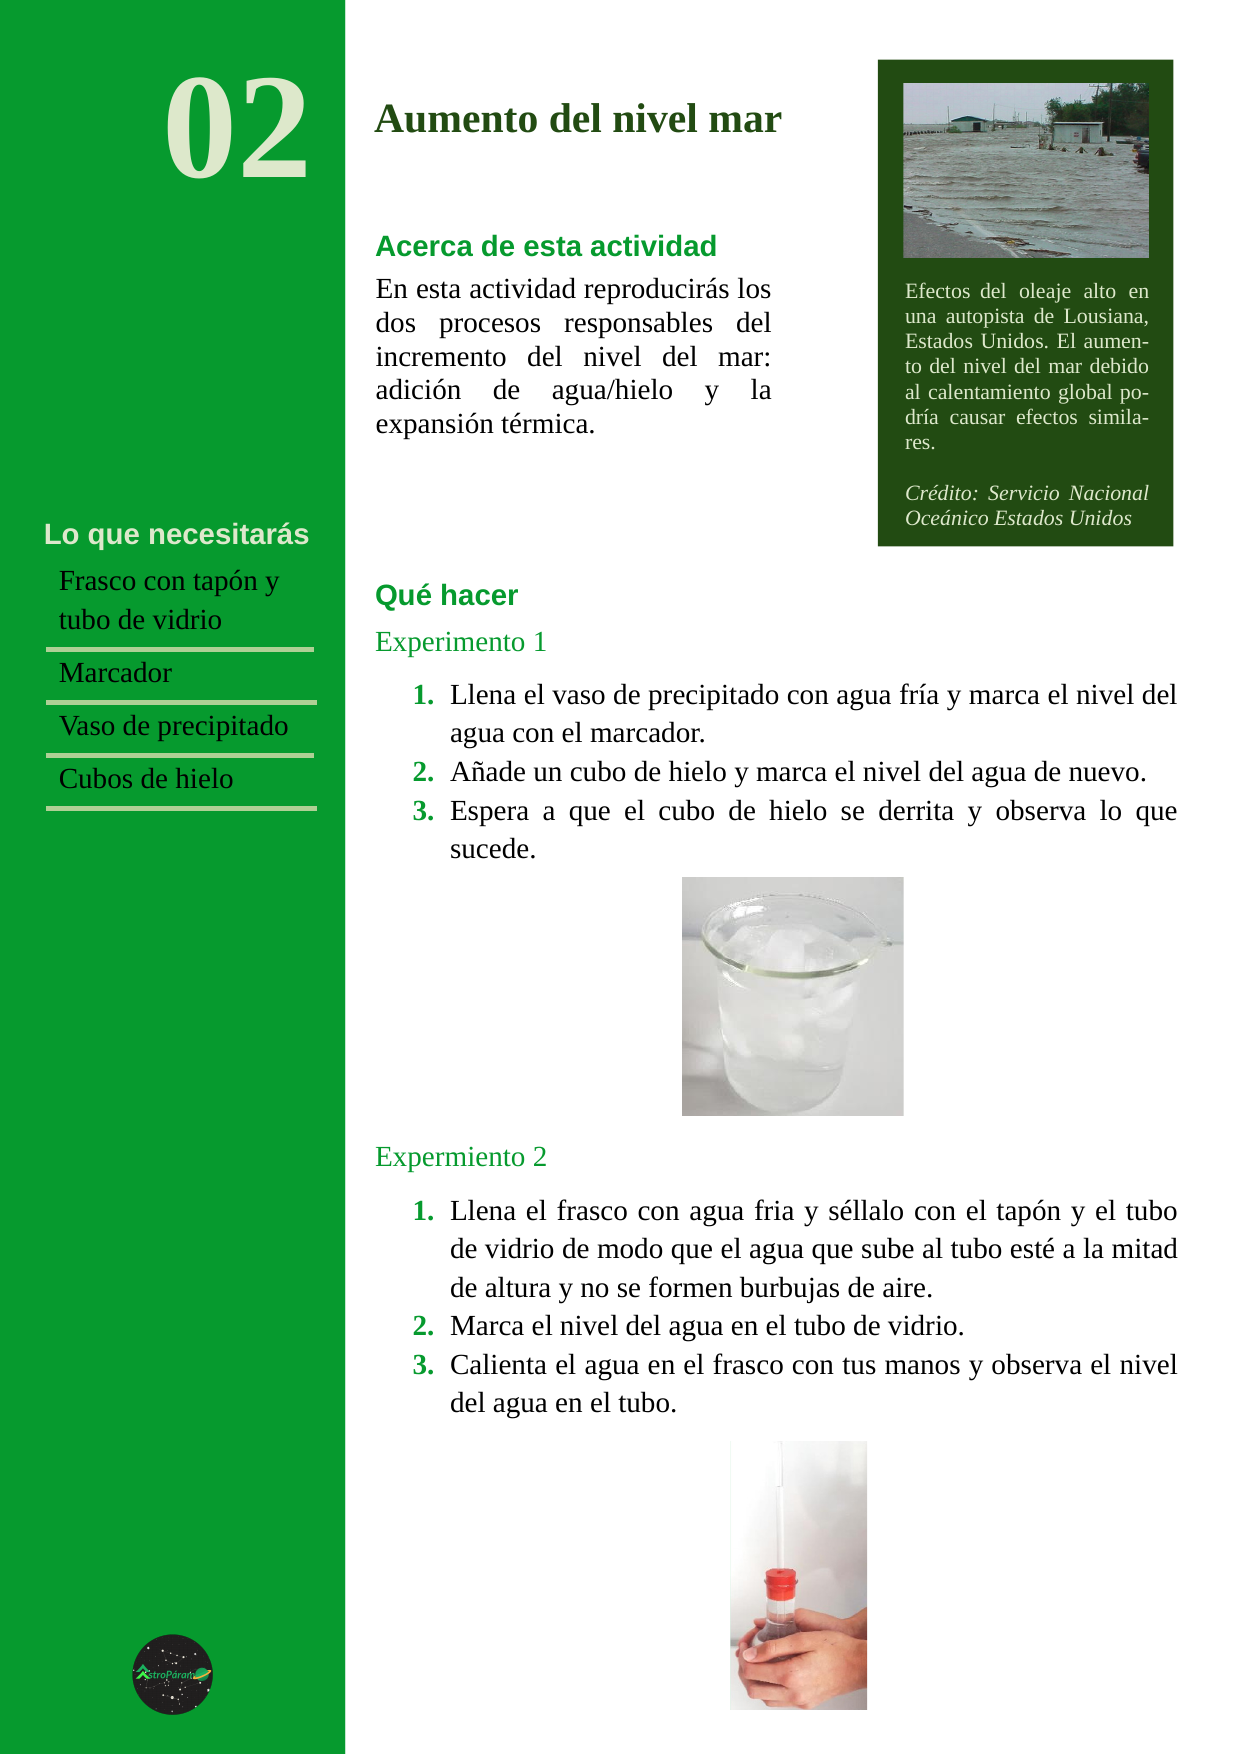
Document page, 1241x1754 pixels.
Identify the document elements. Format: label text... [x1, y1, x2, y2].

list Añade un cubo de hielo y marca el nivel del agua de nuevo. [412, 754, 1179, 788]
text Expermiento 2 [375, 1139, 1179, 1173]
list Llena el vaso de precipitado con agua fría y marca el nivel del agua con el marcador. [412, 677, 1179, 749]
subtitle Acerca de esta actividad [375, 229, 877, 263]
picture [131, 1633, 214, 1716]
list Llena el frasco con agua fria y séllalo con el tapón y el tubo de vidrio de modo que el agua que sube al tubo esté a la mitad de altura y no se formen burbujas de aire. [412, 1193, 1179, 1303]
list Calienta el agua en el frasco con tus manos y observa el nivel del agua en el tubo. [412, 1347, 1179, 1419]
picture [730, 1441, 868, 1710]
picture [682, 877, 904, 1116]
subtitle Qué hacer [375, 578, 1179, 611]
text Experimento 1 [375, 624, 1179, 657]
list Espera a que el cubo de hielo se derrita y observa lo que sucede. [412, 793, 1179, 865]
picture [903, 83, 1149, 258]
list Marca el nivel del agua en el tubo de vidrio. [412, 1308, 1179, 1342]
